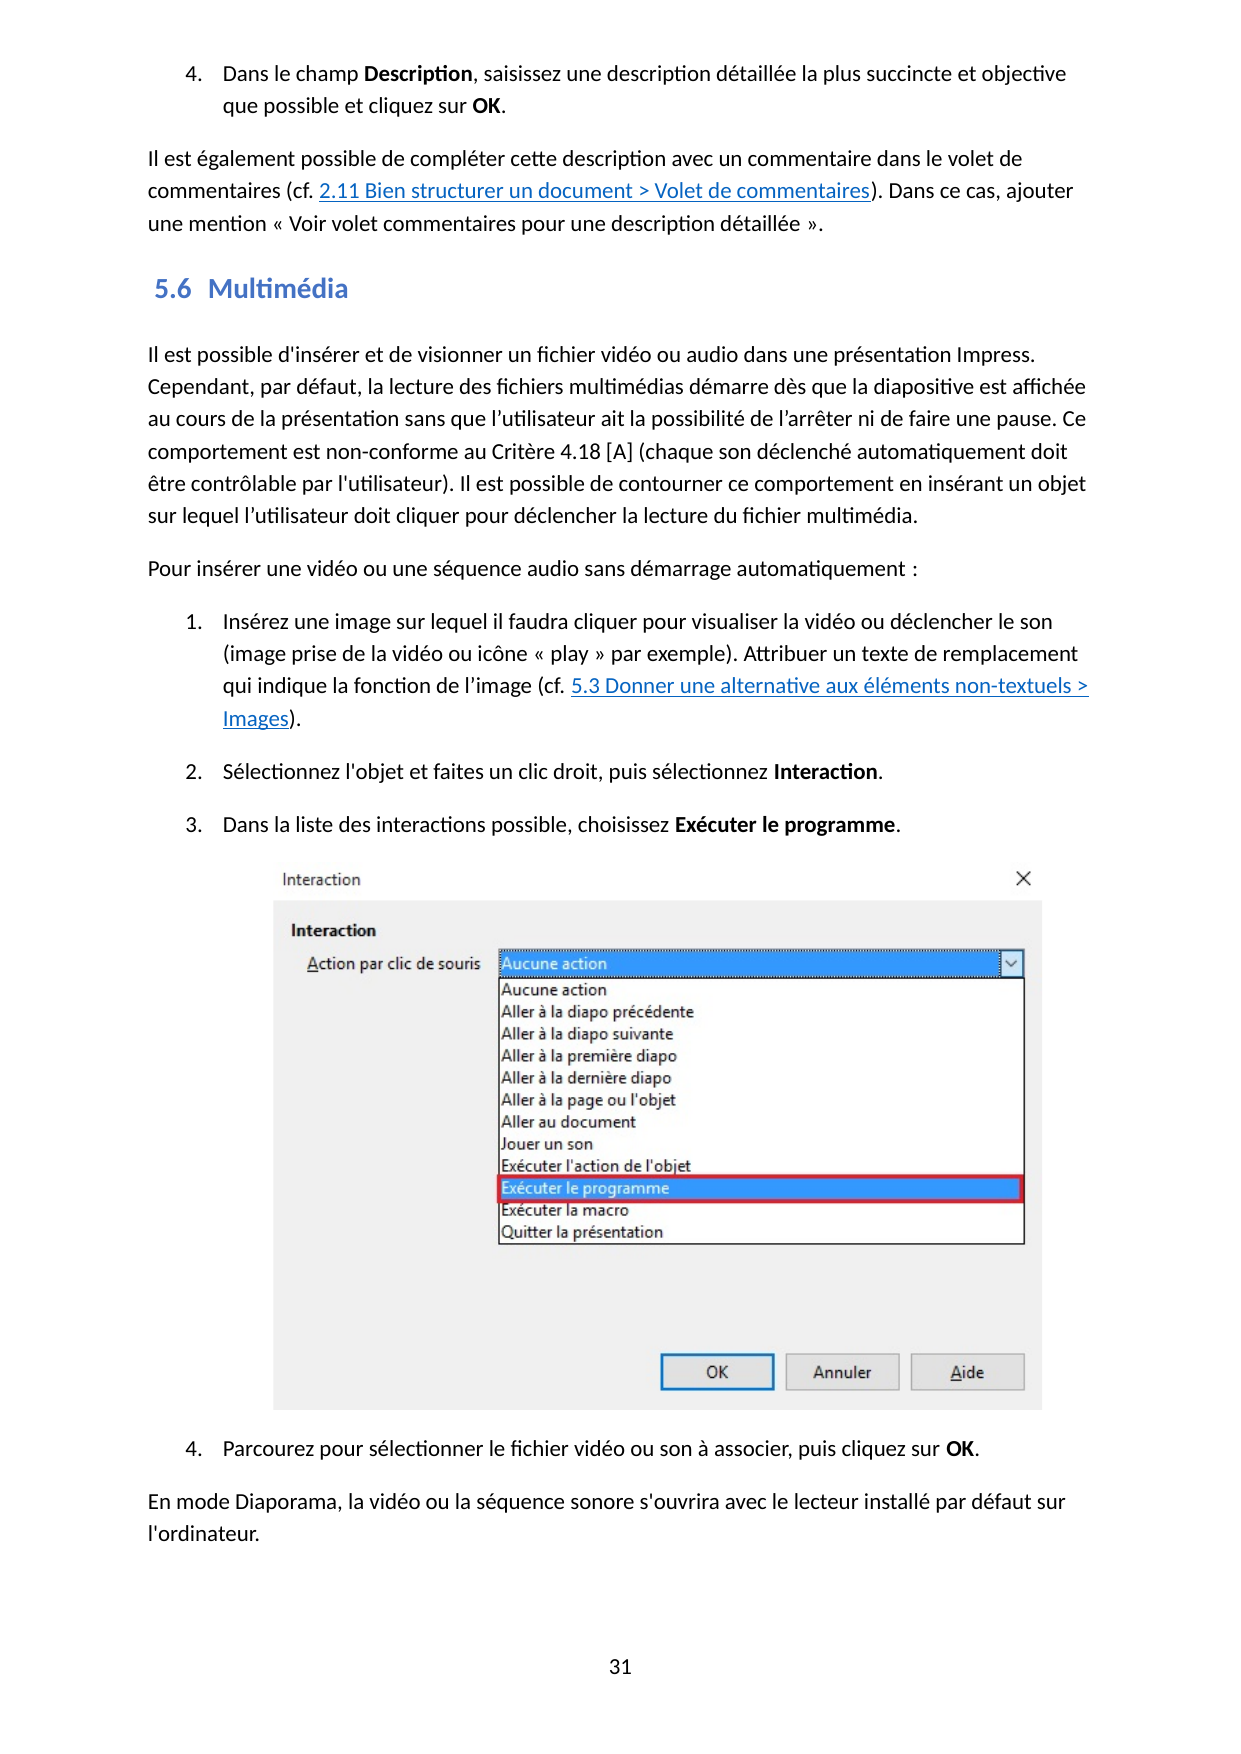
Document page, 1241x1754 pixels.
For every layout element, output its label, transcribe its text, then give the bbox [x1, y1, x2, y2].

subtitle Multimédia [148, 270, 1093, 306]
list Insérez une image sur lequel il faudra cliquer pour visualiser la vidéo ou déclencher le son (image prise de la vidéo ou icône « play » par exemple). Attribuer un texte de remplacement qui indique la fonction de l’image (cf. 5.3 Donner une alternative aux éléments non-textuels > Images). [185, 607, 1093, 732]
picture [273, 862, 1043, 1410]
list Dans la liste des interactions possible, choisissez Exécuter le programme. [185, 810, 1093, 838]
list Parcourez pour sélectionner le fichier vidéo ou son à associer, puis cliquez sur OK. [185, 1434, 1093, 1462]
list Dans le champ Description, saisissez une description détaillée la plus succincte et objective que possible et cliquez sur OK. [185, 59, 1093, 119]
list Sélectionnez l'objet et faites un clic droit, puis sélectionnez Interaction. [185, 757, 1093, 785]
text En mode Diaporama, la vidéo ou la séquence sonore s'ouvrira avec le lecteur installé par défaut sur l'ordinateur. [148, 1487, 1093, 1548]
text Il est possible d'insérer et de visionner un fichier vidéo ou audio dans une présentation Impress. Cependant, par défaut, la lecture des fichiers multimédias démarre dès que la diapositive est affichée au cours de la présentation sans que l’utilisateur ait la possibilité de l’arrêter ni de faire une pause. Ce comportement est non-conforme au Critère 4.18 [A] (chaque son déclenché automatiquement doit être contrôlable par l'utilisateur). Il est possible de contourner ce comportement en insérant un objet sur lequel l’utilisateur doit cliquer pour déclencher la lecture du fichier multimédia. [148, 340, 1093, 529]
text Il est également possible de compléter cette description avec un commentaire dans le volet de commentaires (cf. 2.11 Bien structurer un document > Volet de commentaires). Dans ce cas, ajouter une mention « Voir volet commentaires pour une description détaillée ». [148, 144, 1093, 237]
text Pour insérer une vidéo ou une séquence audio sans démarrage automatiquement : [148, 554, 1093, 582]
